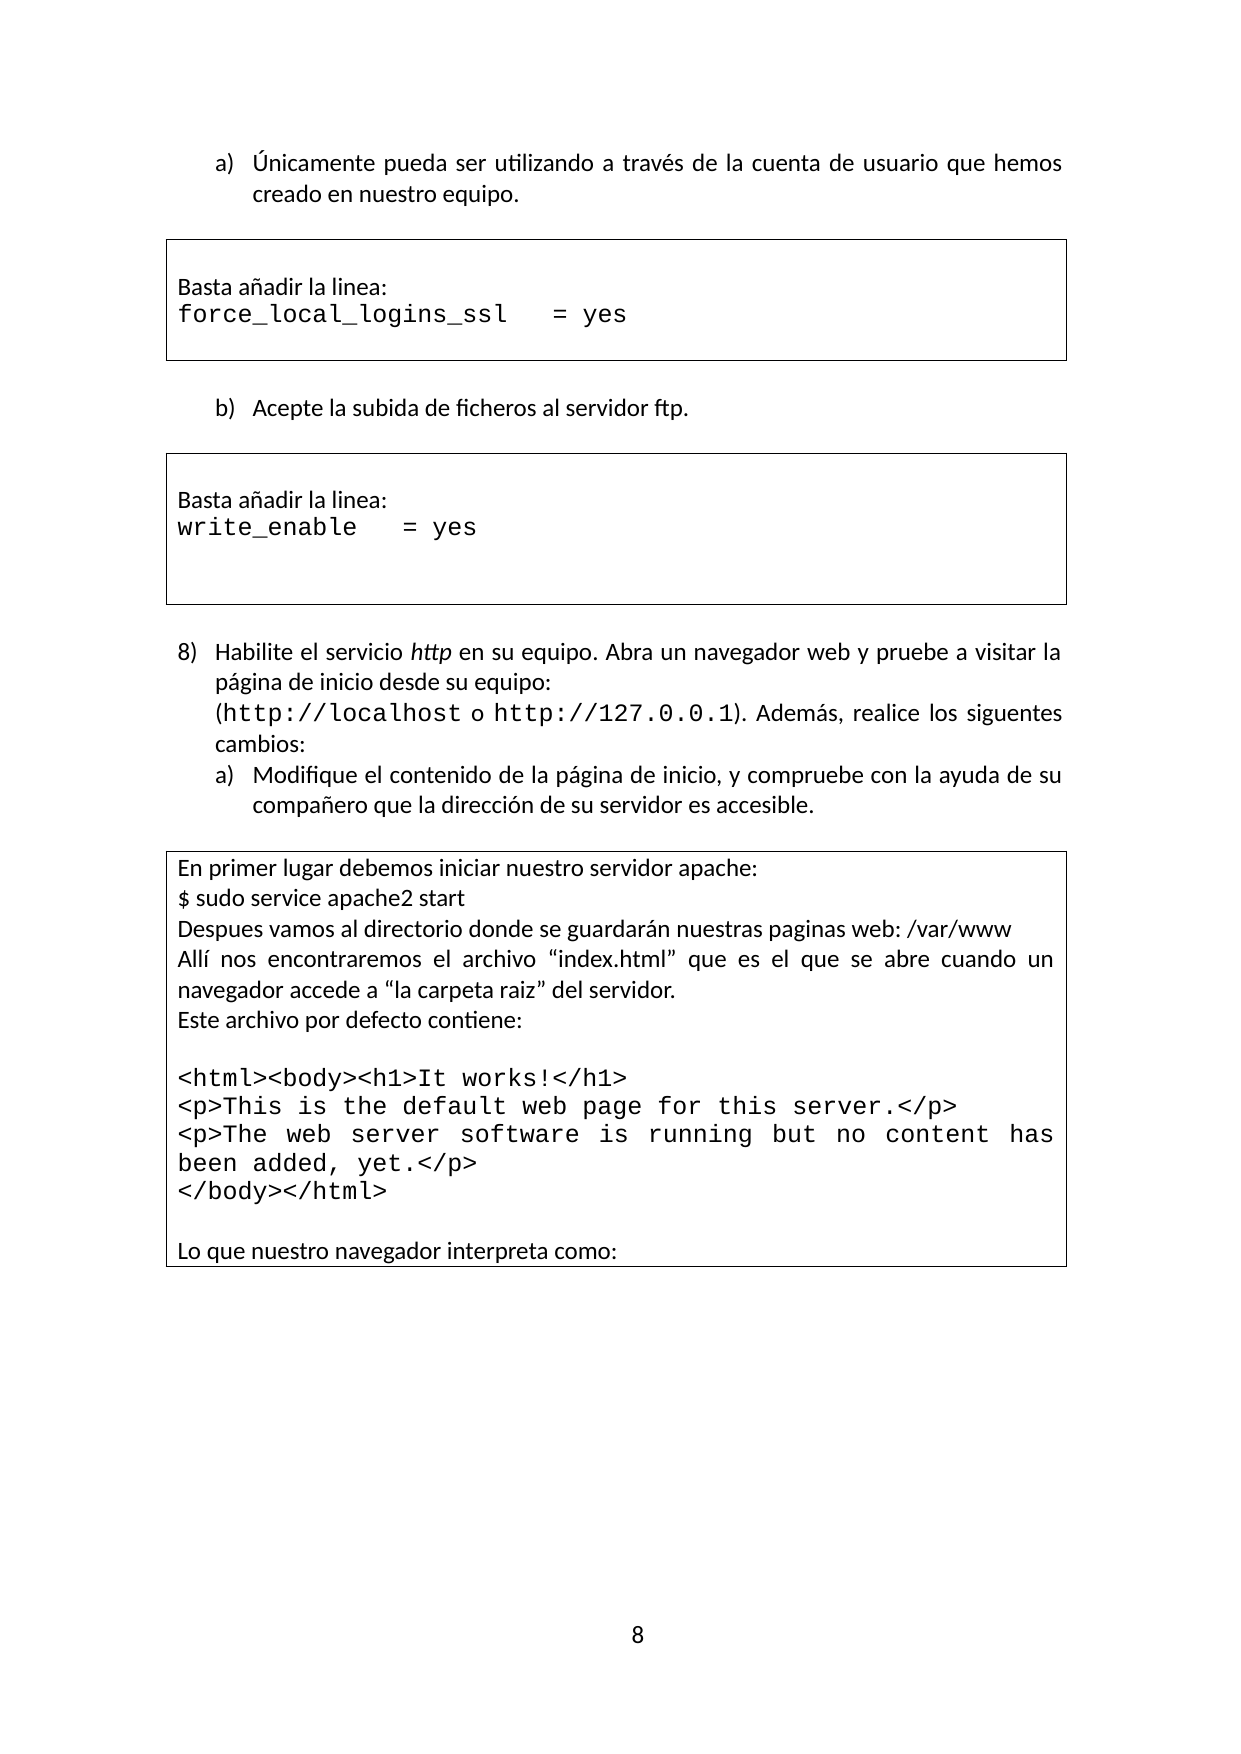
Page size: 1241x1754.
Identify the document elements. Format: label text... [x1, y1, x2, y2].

list Únicamente pueda ser utilizando a través de la cuenta de usuario que hemos creado en nuestro equipo. [215, 148, 1063, 209]
list Acepte la subida de ficheros al servidor ftp. [215, 392, 1063, 422]
list Modifique el contenido de la página de inicio, y compruebe con la ayuda de su compañero que la dirección de su servidor es accesible. [215, 759, 1063, 820]
table_header Basta añadir la linea: write_enable = yes [167, 454, 1066, 604]
table_header En primer lugar debemos iniciar nuestro servidor apache: $ sudo service apache2 start Despues vamos al directorio donde se guardarán nuestras paginas web: /var/www Allí nos encontraremos el archivo “index.html” que es el que se abre cuando un navegador accede a “la carpeta raiz” del servidor. Este archivo por defecto contiene: <html><body><h1>It works!</h1> <p>This is the default web page for this server.</p> <p>The web server software is running but no content has been added, yet.</p> </body></html> Lo que nuestro navegador interpreta como: [167, 852, 1066, 1266]
table_header Basta añadir la linea: force_local_logins_ssl = yes [167, 240, 1066, 360]
list (http://localhost o http://127.0.0.1). Además, realice los siguentes cambios: [177, 697, 1063, 759]
list Habilite el servicio http en su equipo. Abra un navegador web y pruebe a visitar la página de inicio desde su equipo: [177, 636, 1063, 697]
